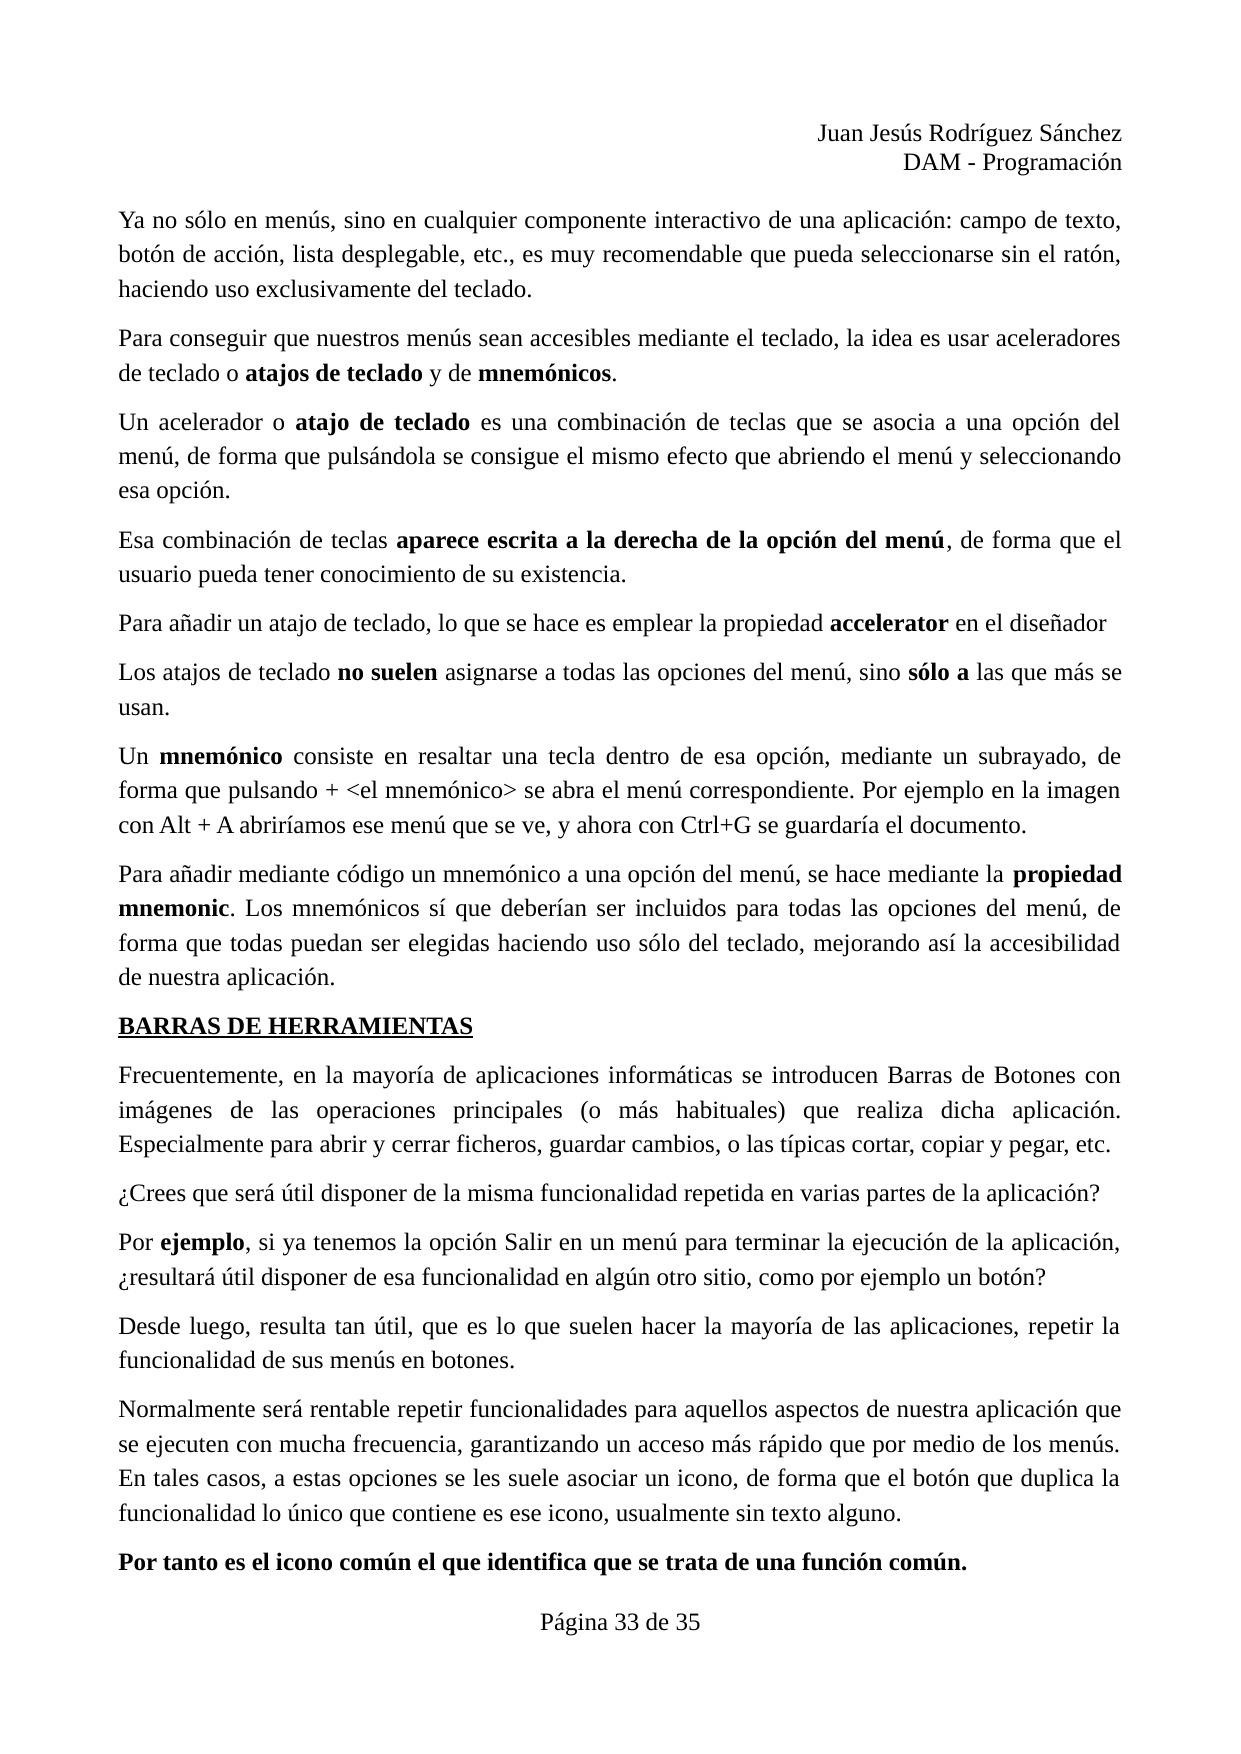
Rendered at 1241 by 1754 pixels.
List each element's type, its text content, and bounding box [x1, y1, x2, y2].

text Frecuentemente, en la mayoría de aplicaciones informáticas se introducen Barras de Botones con imágenes de las operaciones principales (o más habituales) que realiza dicha aplicación. Especialmente para abrir y cerrar ficheros, guardar cambios, o las típicas cortar, copiar y pegar, etc. [118, 1060, 1122, 1158]
text Esa combinación de teclas aparece escrita a la derecha de la opción del menú, de forma que el usuario pueda tener conocimiento de su existencia. [118, 525, 1122, 588]
text Para añadir un atajo de teclado, lo que se hace es emplear la propiedad accelerator en el diseñador [118, 608, 1122, 637]
text BARRAS DE HERRAMIENTAS [118, 1011, 1122, 1040]
text Para añadir mediante código un mnemónico a una opción del menú, se hace mediante la propiedad mnemonic. Los mnemónicos sí que deberían ser incluidos para todas las opciones del menú, de forma que todas puedan ser elegidas haciendo uso sólo del teclado, mejorando así la accesibilidad de nuestra aplicación. [118, 859, 1122, 991]
text Un mnemónico consiste en resaltar una tecla dentro de esa opción, mediante un subrayado, de forma que pulsando + <el mnemónico> se abra el menú correspondiente. Por ejemplo en la imagen con Alt + A abriríamos ese menú que se ve, y ahora con Ctrl+G se guardaría el documento. [118, 741, 1122, 838]
text ¿Crees que será útil disponer de la misma funcionalidad repetida en varias partes de la aplicación? [118, 1178, 1122, 1207]
text Los atajos de teclado no suelen asignarse a todas las opciones del menú, sino sólo a las que más se usan. [118, 657, 1122, 721]
text Para conseguir que nuestros menús sean accesibles mediante el teclado, la idea es usar aceleradores de teclado o atajos de teclado y de mnemónicos. [118, 323, 1122, 386]
text Desde luego, resulta tan útil, que es lo que suelen hacer la mayoría de las aplicaciones, repetir la funcionalidad de sus menús en botones. [118, 1311, 1122, 1374]
text Por tanto es el icono común el que identifica que se trata de una función común. [118, 1547, 1122, 1576]
text Un acelerador o atajo de teclado es una combinación de teclas que se asocia a una opción del menú, de forma que pulsándola se consigue el mismo efecto que abriendo el menú y seleccionando esa opción. [118, 407, 1122, 504]
text Normalmente será rentable repetir funcionalidades para aquellos aspectos de nuestra aplicación que se ejecuten con mucha frecuencia, garantizando un acceso más rápido que por medio de los menús. En tales casos, a estas opciones se les suele asociar un icono, de forma que el botón que duplica la funcionalidad lo único que contiene es ese icono, usualmente sin texto alguno. [118, 1394, 1122, 1527]
text Por ejemplo, si ya tenemos la opción Salir en un menú para terminar la ejecución de la aplicación, ¿resultará útil disponer de esa funcionalidad en algún otro sitio, como por ejemplo un botón? [118, 1227, 1122, 1291]
text Ya no sólo en menús, sino en cualquier componente interactivo de una aplicación: campo de texto, botón de acción, lista desplegable, etc., es muy recomendable que pueda seleccionarse sin el ratón, haciendo uso exclusivamente del teclado. [118, 205, 1122, 303]
